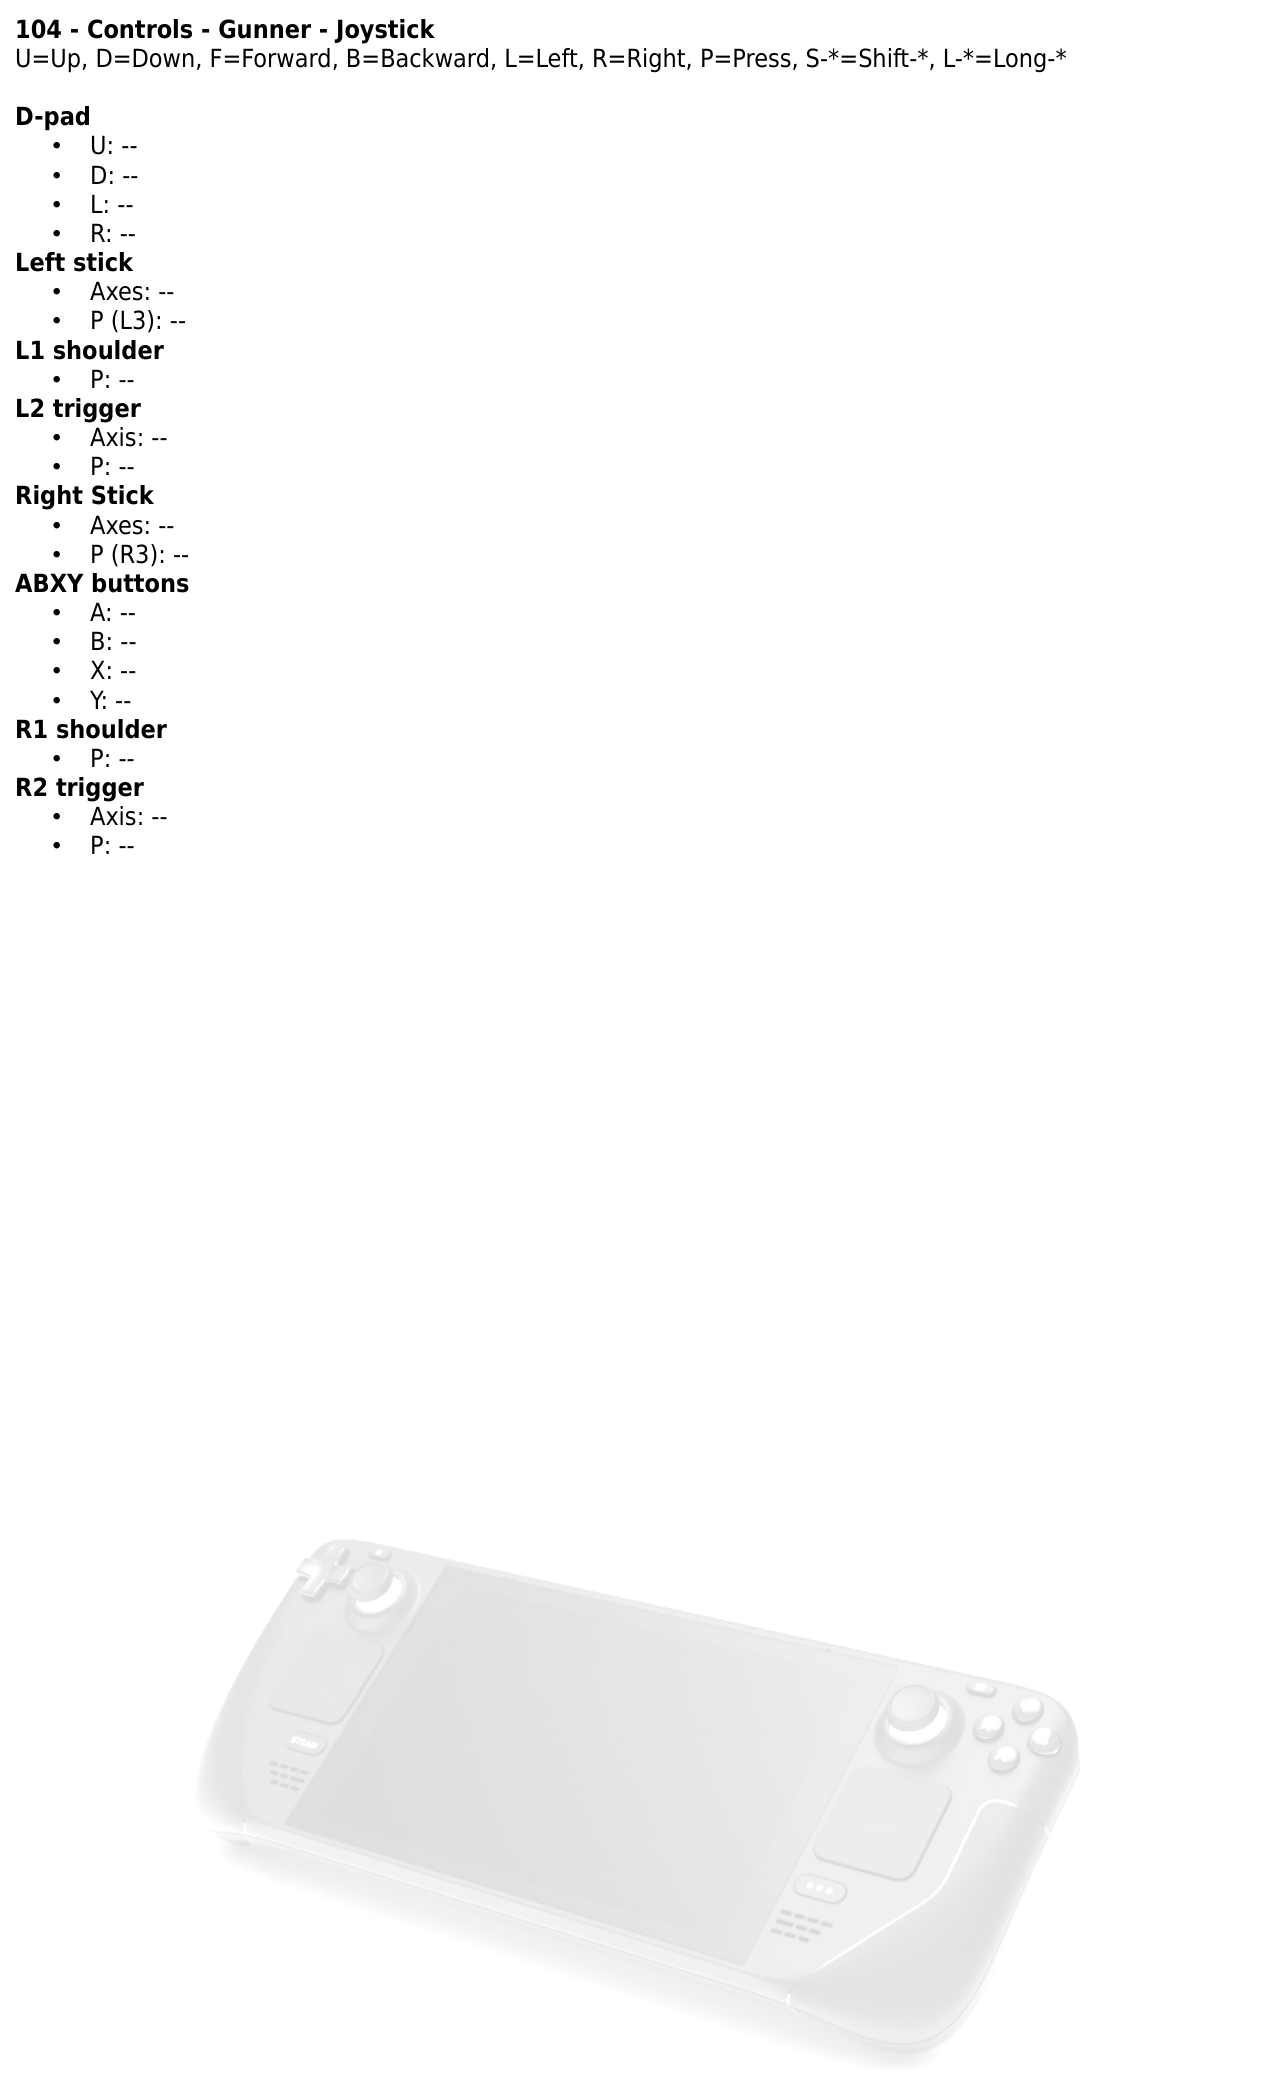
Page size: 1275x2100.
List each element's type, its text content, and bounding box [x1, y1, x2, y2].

list U: -- [52, 132, 1260, 161]
text L1 shoulder [15, 336, 1260, 365]
list P: -- [52, 832, 1260, 861]
list Axis: -- [52, 802, 1260, 832]
list Axes: -- [52, 277, 1260, 307]
text R2 trigger [15, 773, 1260, 802]
list X: -- [52, 657, 1260, 686]
text 104 - Controls - Gunner - Joystick [15, 15, 1260, 44]
text Left stick [15, 248, 1260, 277]
list P: -- [52, 365, 1260, 394]
list P (L3): -- [52, 307, 1260, 336]
list P: -- [52, 452, 1260, 482]
list P (R3): -- [52, 540, 1260, 569]
list D: -- [52, 161, 1260, 190]
list Axes: -- [52, 511, 1260, 540]
list A: -- [52, 598, 1260, 627]
text R1 shoulder [15, 715, 1260, 744]
list P: -- [52, 744, 1260, 773]
list Y: -- [52, 686, 1260, 715]
list B: -- [52, 627, 1260, 657]
list R: -- [52, 219, 1260, 248]
text Right Stick [15, 482, 1260, 511]
text ABXY buttons [15, 569, 1260, 598]
text L2 trigger [15, 394, 1260, 423]
text U=Up, D=Down, F=Forward, B=Backward, L=Left, R=Right, P=Press, S-*=Shift-*, L-*=Long-* [15, 44, 1260, 73]
list Axis: -- [52, 423, 1260, 452]
text D-pad [15, 102, 1260, 132]
list L: -- [52, 190, 1260, 219]
